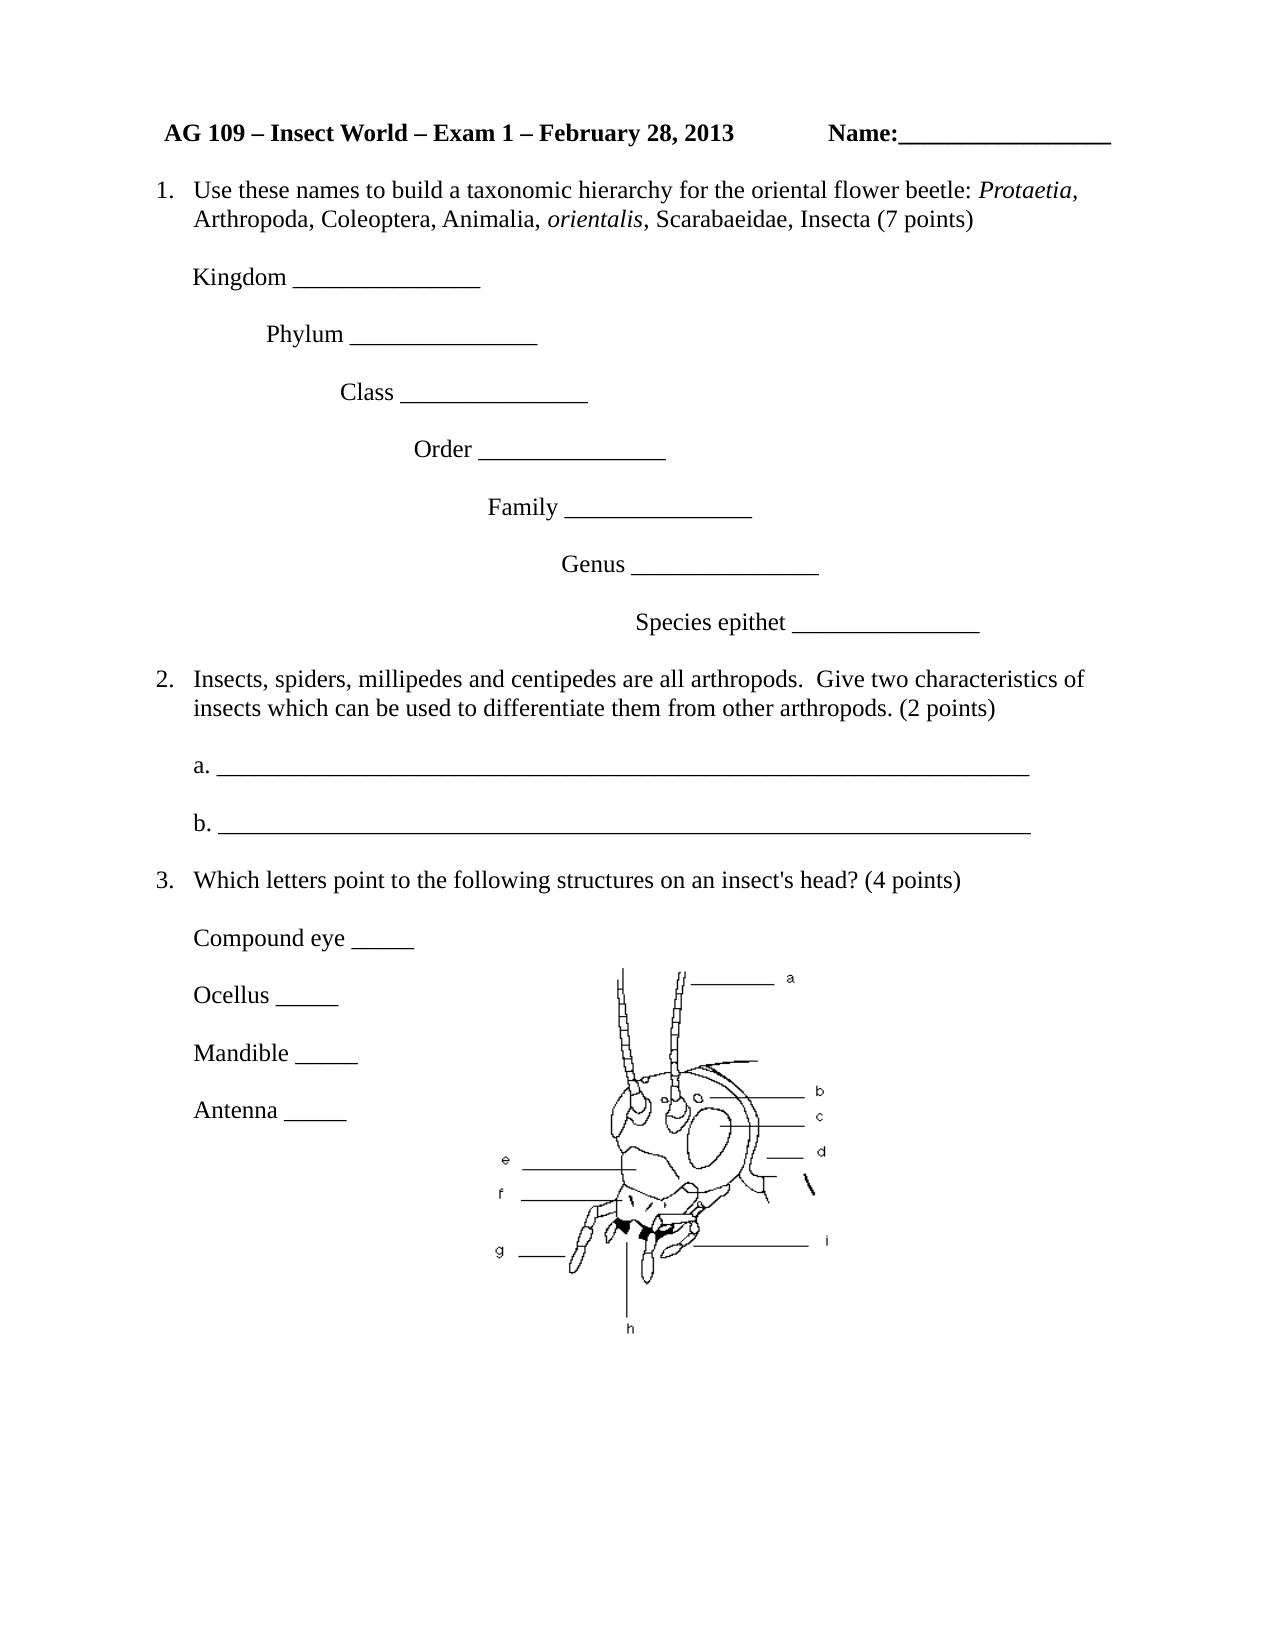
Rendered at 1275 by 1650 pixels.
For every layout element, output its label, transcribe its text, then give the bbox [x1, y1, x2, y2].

list Ocellus _____ [156, 981, 445, 1009]
list [952, 1096, 1157, 1124]
list [952, 923, 1157, 952]
list Use these names to build a taxonomic hierarchy for the oriental flower beetle: Protaetia, Arthropoda, Coleoptera, Animalia, orientalis, Scarabaeidae, Insecta (7 points) [156, 176, 1157, 233]
text Family _______________ [118, 492, 1157, 521]
text Phylum _______________ [118, 319, 1157, 348]
list [952, 981, 1157, 1009]
list Insects, spiders, millipedes and centipedes are all arthropods. Give two characteristics of insects which can be used to differentiate them from other arthropods. (2 points) [156, 664, 1157, 722]
text Species epithet _______________ [118, 607, 1157, 636]
list a. _________________________________________________________________ [156, 751, 1157, 779]
list Compound eye _____ [156, 923, 445, 952]
list Mandible _____ [156, 1038, 445, 1067]
list b. _________________________________________________________________ [156, 808, 1157, 837]
text Kingdom _______________ [118, 262, 1157, 291]
text AG 109 – Insect World – Exam 1 – February 28, 2013 Name:_________________ [118, 118, 1157, 147]
text Class _______________ [118, 377, 1157, 406]
text Genus _______________ [118, 549, 1157, 578]
list Antenna _____ [156, 1096, 445, 1124]
picture [445, 896, 952, 1352]
list [952, 1038, 1157, 1067]
text Order _______________ [118, 434, 1157, 463]
list Which letters point to the following structures on an insect's head? (4 points) [156, 866, 1157, 894]
